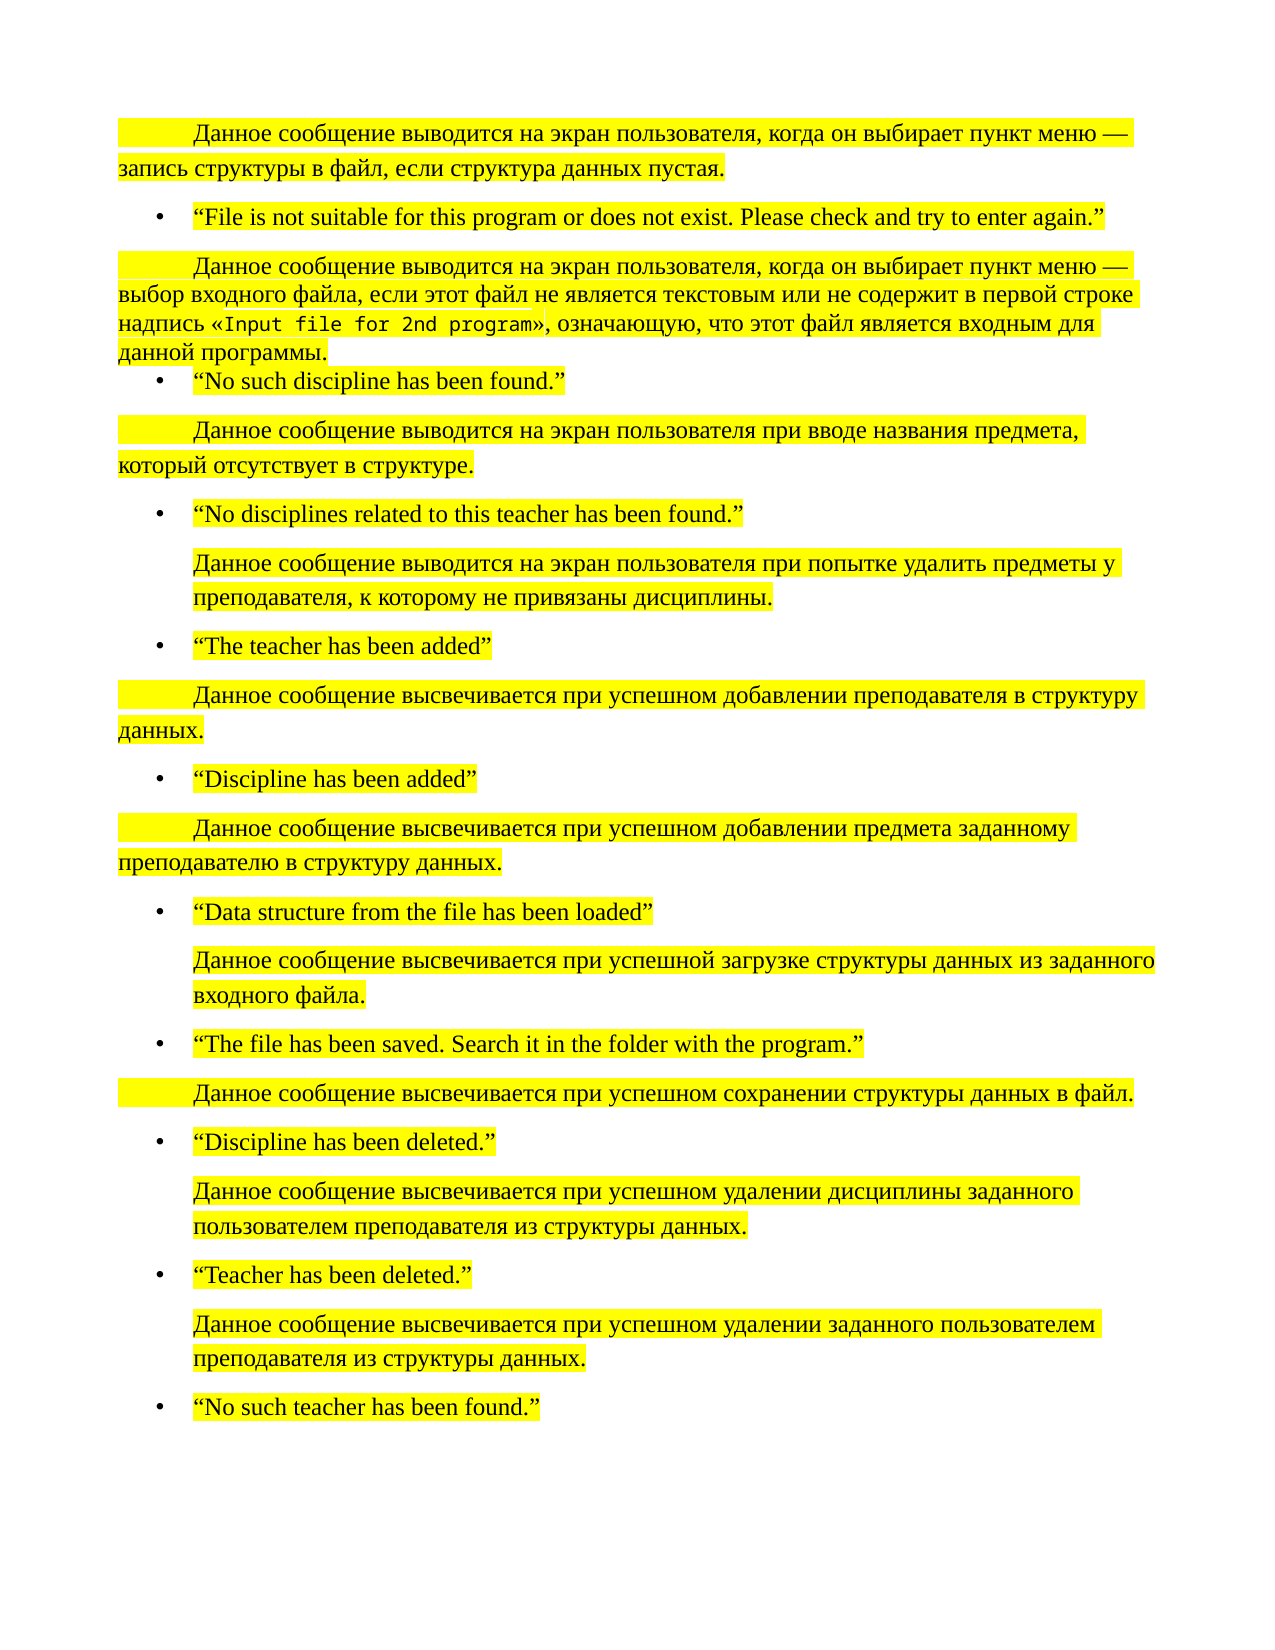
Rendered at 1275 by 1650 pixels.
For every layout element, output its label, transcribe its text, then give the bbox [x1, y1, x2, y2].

list “File is not suitable for this program or does not exist. Please check and try to enter again.” [156, 202, 1157, 230]
text Данное сообщение выводится на экран пользователя при вводе названия предмета, который отсутствует в структуре. [118, 415, 1157, 478]
list “Discipline has been deleted.” [156, 1127, 1157, 1156]
text Данное сообщение выводится на экран пользователя, когда он выбирает пункт меню — выбор входного файла, если этот файл не является текстовым или не содержит в первой строке надпись «Input file for 2nd program», означающую, что этот файл является входным для данной программы. [118, 251, 1157, 366]
text Данное сообщение высвечивается при успешном добавлении преподавателя в структуру данных. [118, 680, 1157, 744]
text Данное сообщение выводится на экран пользователя, когда он выбирает пункт меню — запись структуры в файл, если структура данных пустая. [118, 118, 1157, 181]
list Данное сообщение высвечивается при успешной загрузке структуры данных из заданного входного файла. [156, 946, 1157, 1009]
list “The teacher has been added” [156, 631, 1157, 660]
list Данное сообщение высвечивается при успешном удалении заданного пользователем преподавателя из структуры данных. [156, 1309, 1157, 1372]
list “Discipline has been added” [156, 764, 1157, 793]
text Данное сообщение высвечивается при успешном сохранении структуры данных в файл. [118, 1078, 1157, 1107]
list Данное сообщение выводится на экран пользователя при попытке удалить предметы у преподавателя, к которому не привязаны дисциплины. [156, 548, 1157, 611]
list “The file has been saved. Search it in the folder with the program.” [156, 1029, 1157, 1058]
list “No such discipline has been found.” [156, 366, 1157, 395]
text Данное сообщение высвечивается при успешном добавлении предмета заданному преподавателю в структуру данных. [118, 813, 1157, 876]
list “No such teacher has been found.” [156, 1392, 1157, 1421]
list Данное сообщение высвечивается при успешном удалении дисциплины заданного пользователем преподавателя из структуры данных. [156, 1176, 1157, 1239]
list “Data structure from the file has been loaded” [156, 897, 1157, 925]
list “No disciplines related to this teacher has been found.” [156, 499, 1157, 527]
list “Teacher has been deleted.” [156, 1260, 1157, 1289]
